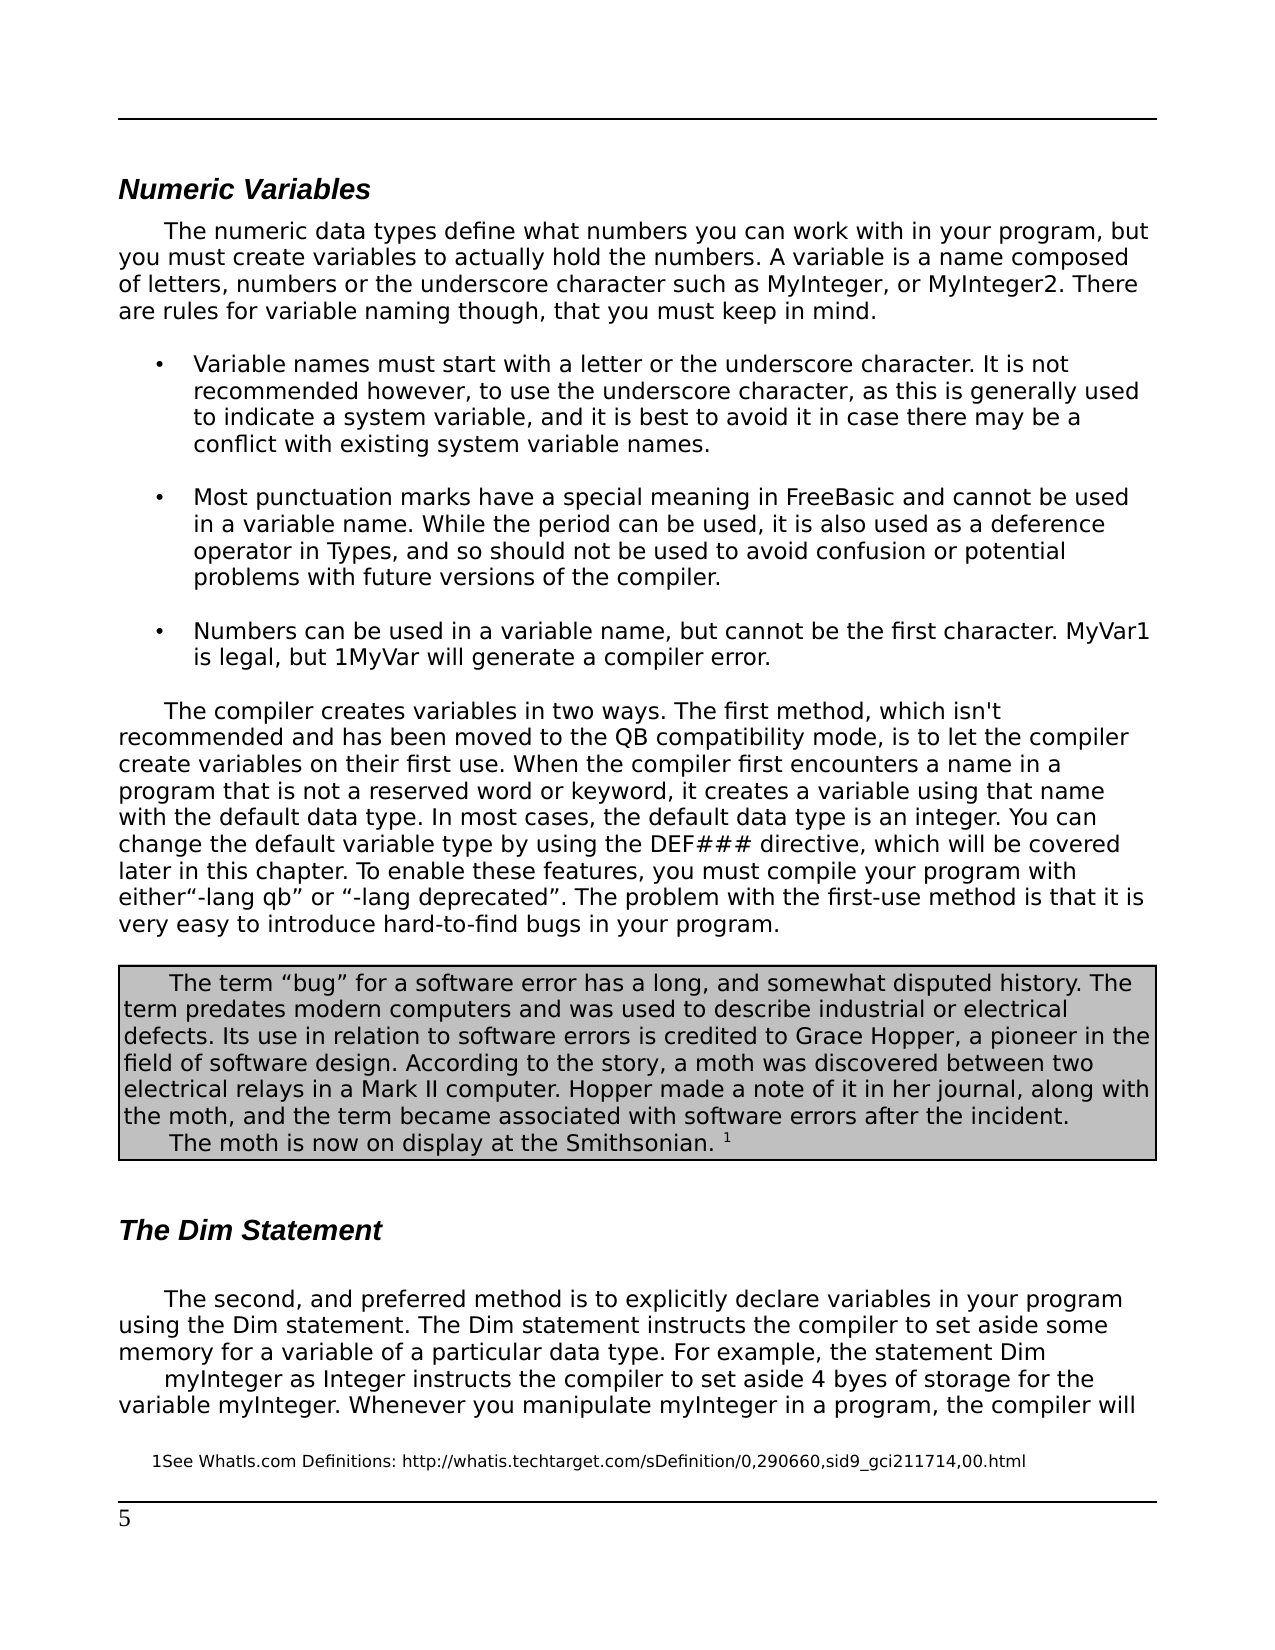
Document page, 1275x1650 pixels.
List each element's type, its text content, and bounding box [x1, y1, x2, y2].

text myInteger as Integer instructs the compiler to set aside 4 byes of storage for the variable myInteger. Whenever you manipulate myInteger in a program, the compiler will [118, 1366, 1157, 1419]
list Numbers can be used in a variable name, but cannot be the first character. MyVar1 is legal, but 1MyVar will generate a compiler error. [156, 618, 1157, 671]
text See WhatIs.com Definitions: http://whatis.techtarget.com/sDefinition/0,290660,sid9_gci211714,00.html [118, 1452, 1157, 1471]
text The term “bug” for a software error has a long, and somewhat disputed history. The term predates modern computers and was used to describe industrial or electrical defects. Its use in relation to software errors is credited to Grace Hopper, a pioneer in the field of software design. According to the story, a moth was discovered between two electrical relays in a Mark II computer. Hopper made a note of it in her journal, along with the moth, and the term became associated with software errors after the incident. [120, 967, 1155, 1124]
subtitle The Dim Statement [118, 1213, 1157, 1247]
list Variable names must start with a letter or the underscore character. It is not recommended however, to use the underscore character, as this is generally used to indicate a system variable, and it is best to avoid it in case there may be a conflict with existing system variable names. [156, 351, 1157, 458]
text The compiler creates variables in two ways. The first method, which isn't recommended and has been moved to the QB compatibility mode, is to let the compiler create variables on their first use. When the compiler first encounters a name in a program that is not a reserved word or keyword, it creates a variable using that name with the default data type. In most cases, the default data type is an integer. You can change the default variable type by using the DEF### directive, which will be covered later in this chapter. To enable these features, you must compile your program with either“-lang qb” or “-lang deprecated”. The problem with the first-use method is that it is very easy to introduce hard-to-find bugs in your program. [118, 698, 1157, 938]
list Most punctuation marks have a special meaning in FreeBasic and cannot be used in a variable name. While the period can be used, it is also used as a deference operator in Types, and so should not be used to avoid confusion or potential problems with future versions of the compiler. [156, 484, 1157, 591]
text The second, and preferred method is to explicitly declare variables in your program using the Dim statement. The Dim statement instructs the compiler to set aside some memory for a variable of a particular data type. For example, the statement Dim [118, 1286, 1157, 1366]
subtitle Numeric Variables [118, 172, 1157, 205]
text The numeric data types define what numbers you can work with in your program, but you must create variables to actually hold the numbers. A variable is a name composed of letters, numbers or the underscore character such as MyInteger, or MyInteger2. There are rules for variable naming though, that you must keep in mind. [118, 218, 1157, 324]
text The moth is now on display at the Smithsonian. [120, 1124, 1155, 1159]
